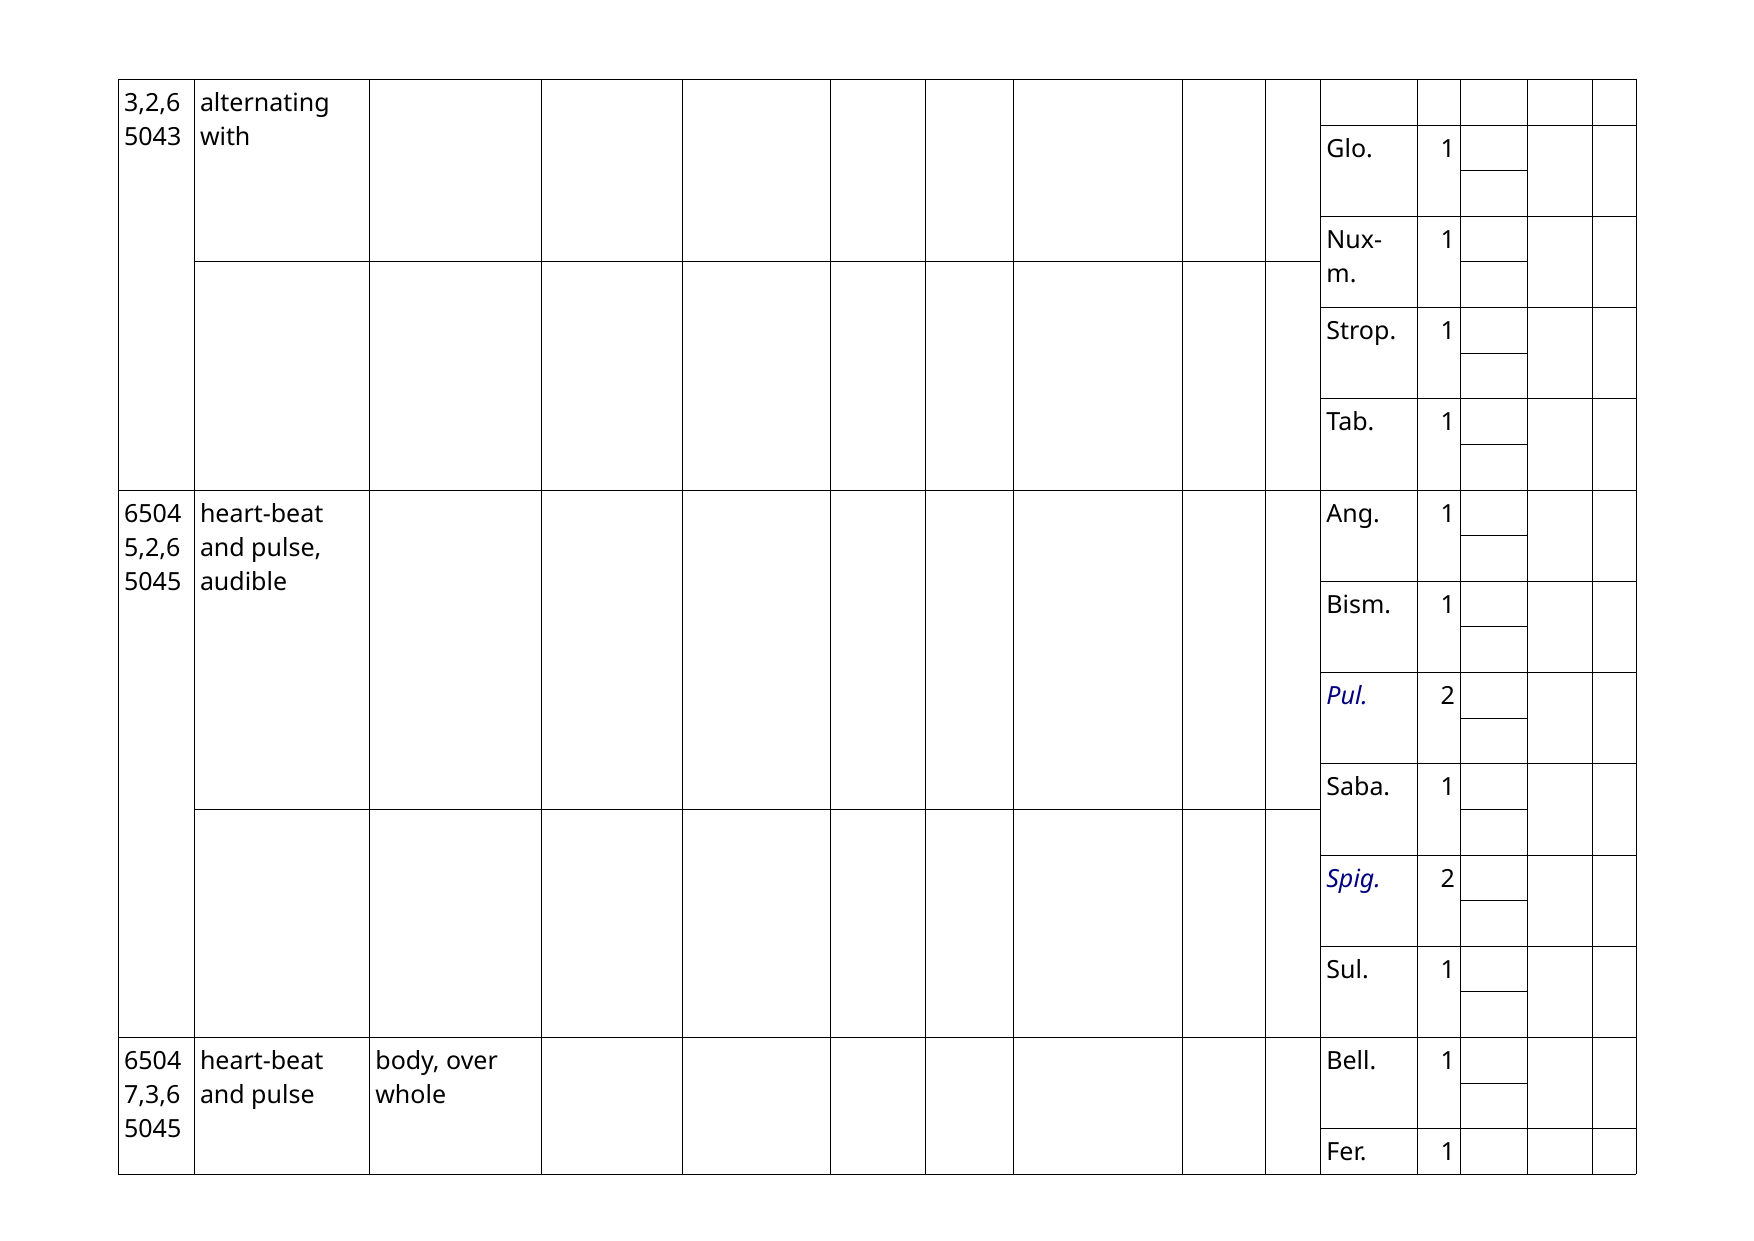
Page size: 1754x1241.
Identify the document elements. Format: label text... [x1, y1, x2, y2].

table_cell [195, 262, 369, 489]
table_cell [1014, 1038, 1182, 1174]
table_cell [1528, 308, 1592, 398]
table_cell [1461, 901, 1527, 946]
table_cell [1528, 1129, 1592, 1174]
table_cell [1014, 810, 1182, 1037]
table_cell [1321, 80, 1417, 124]
table_cell [683, 80, 830, 261]
table_cell [683, 491, 830, 809]
table_cell 1 [1418, 1129, 1460, 1174]
table_cell heart-beat and pulse [195, 1038, 369, 1174]
table_cell [926, 491, 1013, 809]
table_cell [1183, 1038, 1265, 1174]
table_cell 1 [1418, 308, 1460, 398]
table_cell [1593, 764, 1636, 854]
table_cell [1461, 673, 1527, 718]
table_cell [1528, 126, 1592, 216]
table_cell alternating with [195, 80, 369, 261]
table_cell [1014, 262, 1182, 489]
table_cell 1 [1418, 217, 1460, 307]
table_cell [1461, 856, 1527, 900]
table_cell [1528, 582, 1592, 672]
table_cell [1593, 582, 1636, 672]
table_cell 1 [1418, 582, 1460, 672]
table_cell [831, 810, 925, 1037]
table_cell [1266, 262, 1320, 489]
table_cell [1461, 445, 1527, 489]
table_cell [1461, 217, 1527, 261]
table_cell [1461, 171, 1527, 216]
table_cell [926, 80, 1013, 261]
table_cell [1593, 491, 1636, 581]
table_cell [1593, 1129, 1636, 1174]
table_cell [831, 80, 925, 261]
table_cell [1528, 1038, 1592, 1128]
table_cell Tab. [1321, 399, 1417, 489]
table_cell [1461, 764, 1527, 809]
table_cell 2 [1418, 673, 1460, 763]
table_cell 2 [1418, 856, 1460, 946]
table_cell [542, 491, 682, 809]
table_cell [1266, 1038, 1320, 1174]
table_cell Saba. [1321, 764, 1417, 854]
table_cell 65045,2,65045 [119, 491, 194, 1037]
table_cell [1461, 491, 1527, 535]
table_cell 1 [1418, 1038, 1460, 1128]
table_cell [683, 810, 830, 1037]
table_cell [1014, 491, 1182, 809]
table_cell [1266, 80, 1320, 261]
table_cell [831, 262, 925, 489]
table_cell [370, 810, 541, 1037]
table_cell [1528, 764, 1592, 854]
table_cell Bell. [1321, 1038, 1417, 1128]
table_cell Fer. [1321, 1129, 1417, 1174]
table_cell [542, 262, 682, 489]
table_cell [1461, 719, 1527, 763]
table_cell [1461, 80, 1527, 124]
table_cell [1461, 399, 1527, 444]
table_cell [542, 810, 682, 1037]
table_cell [926, 810, 1013, 1037]
table_cell [1183, 262, 1265, 489]
table_cell [1528, 491, 1592, 581]
table_cell [831, 491, 925, 809]
table_cell Glo. [1321, 126, 1417, 216]
table_cell [370, 262, 541, 489]
table_cell [1593, 80, 1636, 124]
table_cell [1461, 1129, 1527, 1174]
table_cell [1528, 80, 1592, 124]
table_cell 1 [1418, 126, 1460, 216]
table_cell Ang. [1321, 491, 1417, 581]
table_cell [1593, 217, 1636, 307]
table_cell [1461, 810, 1527, 854]
table_cell [1266, 491, 1320, 809]
table_cell [1461, 1084, 1527, 1128]
table_cell [1461, 126, 1527, 170]
table_cell Bism. [1321, 582, 1417, 672]
table_cell 65047,3,65045 [119, 1038, 194, 1174]
table_cell [1183, 491, 1265, 809]
table_cell [1418, 80, 1460, 124]
table_cell [1528, 217, 1592, 307]
table_cell [1461, 992, 1527, 1037]
table_cell [1461, 627, 1527, 672]
table_cell [1528, 673, 1592, 763]
table_cell Strop. [1321, 308, 1417, 398]
table_cell [1528, 947, 1592, 1037]
table_cell [683, 1038, 830, 1174]
table_cell [1593, 308, 1636, 398]
table_cell [370, 80, 541, 261]
table_cell [1183, 810, 1265, 1037]
table_cell 1 [1418, 491, 1460, 581]
table_cell [542, 1038, 682, 1174]
table_cell heart-beat and pulse, audible [195, 491, 369, 809]
table_cell [683, 262, 830, 489]
table_cell Sul. [1321, 947, 1417, 1037]
table_cell [542, 80, 682, 261]
table_cell [1461, 262, 1527, 307]
table_cell [831, 1038, 925, 1174]
table_cell [1461, 947, 1527, 991]
table_cell Nux-m. [1321, 217, 1417, 307]
table_cell [195, 810, 369, 1037]
table_cell [370, 491, 541, 809]
table_cell [1593, 1038, 1636, 1128]
table_cell [1593, 856, 1636, 946]
table_cell [1461, 582, 1527, 626]
table_cell body, over whole [370, 1038, 541, 1174]
table_cell [926, 262, 1013, 489]
table_cell 1 [1418, 947, 1460, 1037]
table_cell [1266, 810, 1320, 1037]
table_cell [1528, 856, 1592, 946]
table_cell [1461, 536, 1527, 581]
table_cell [1461, 1038, 1527, 1083]
table_cell 3,2,65043 [119, 80, 194, 489]
table_cell [926, 1038, 1013, 1174]
table_cell Spig. [1321, 856, 1417, 946]
table_cell [1183, 80, 1265, 261]
table_cell [1593, 673, 1636, 763]
table_cell [1593, 126, 1636, 216]
table_cell Pul. [1321, 673, 1417, 763]
table_cell [1461, 354, 1527, 398]
table_cell [1461, 308, 1527, 353]
table_cell 1 [1418, 399, 1460, 489]
table_cell [1593, 947, 1636, 1037]
table_cell [1014, 80, 1182, 261]
table_cell 1 [1418, 764, 1460, 854]
table_cell [1593, 399, 1636, 489]
table_cell [1528, 399, 1592, 489]
